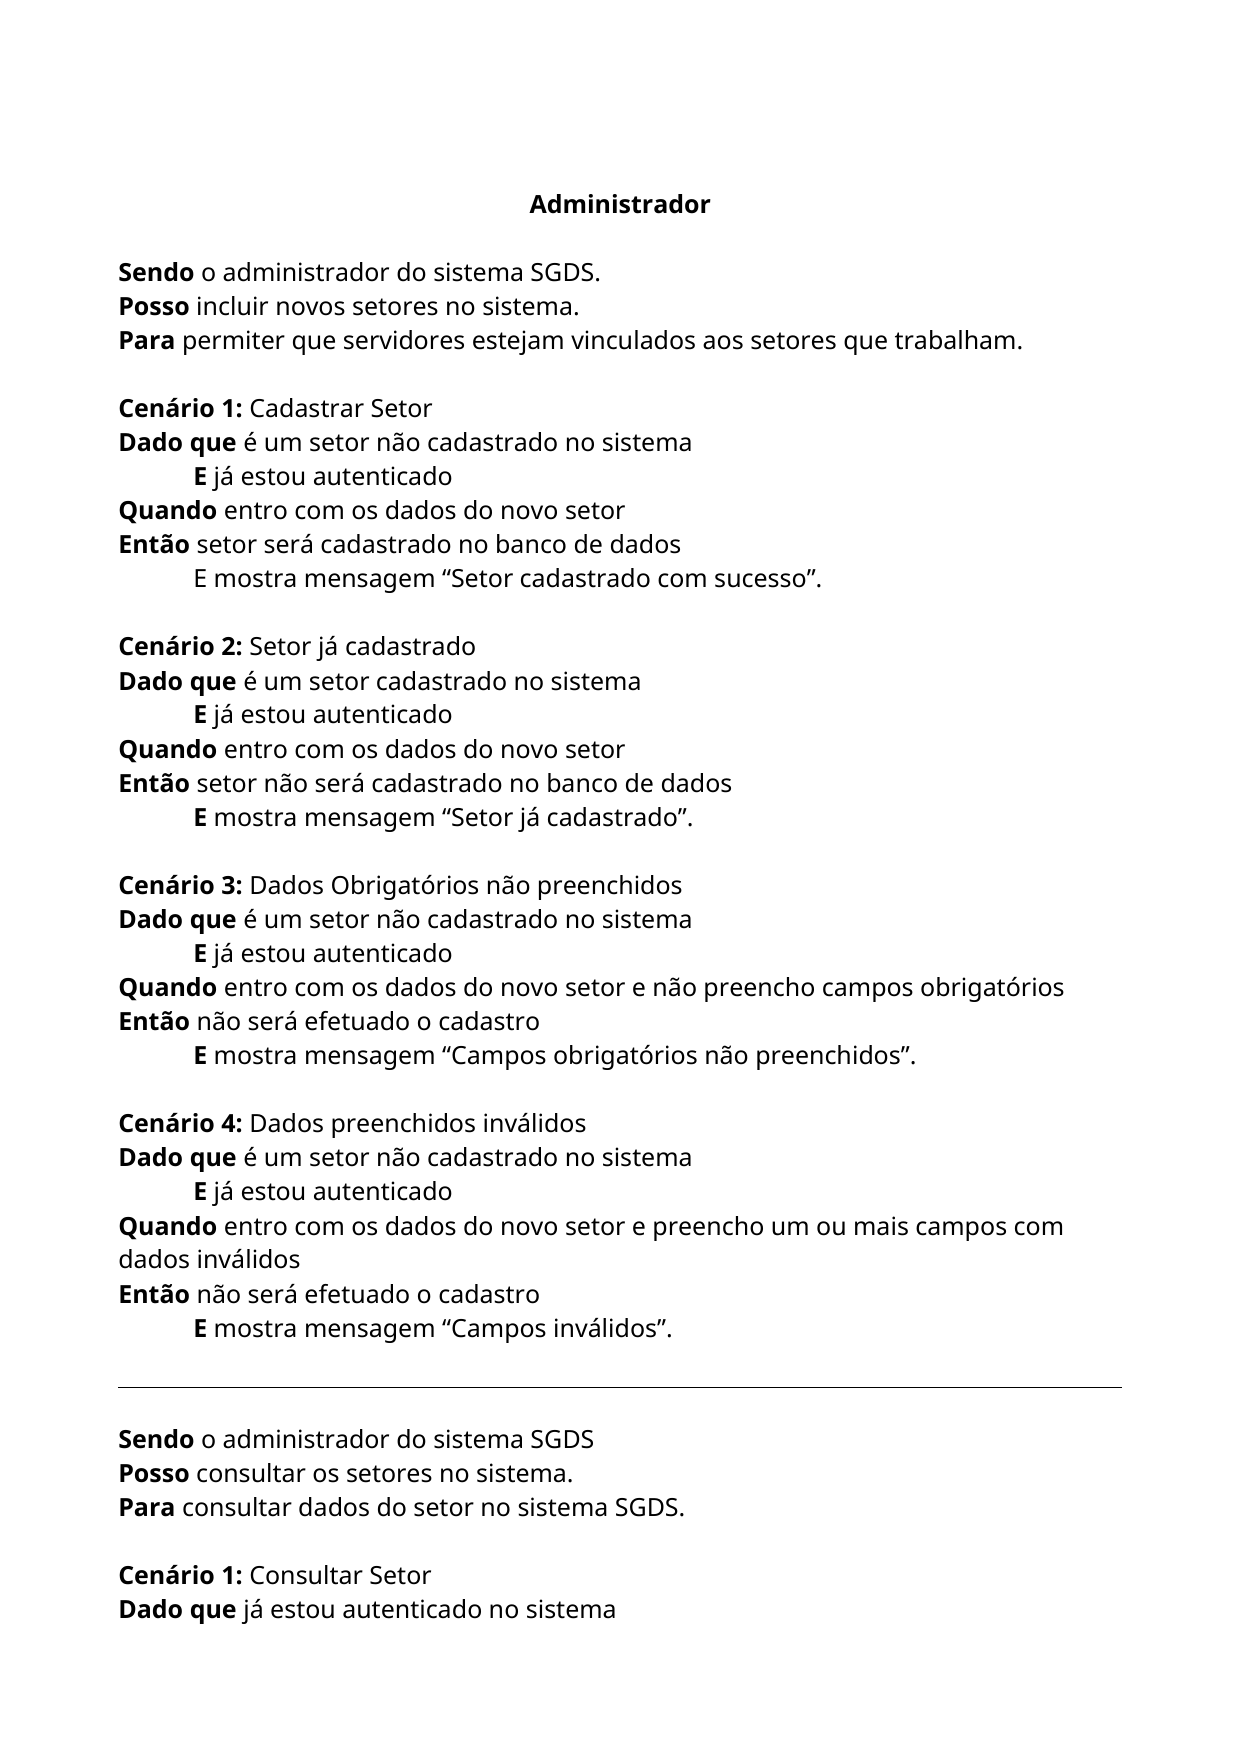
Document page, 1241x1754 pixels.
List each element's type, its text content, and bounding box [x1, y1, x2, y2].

text E já estou autenticado [118, 459, 1122, 493]
text E já estou autenticado [118, 697, 1122, 731]
text Para permiter que servidores estejam vinculados aos setores que trabalham. [118, 322, 1122, 357]
text Sendo o administrador do sistema SGDS [118, 1421, 1122, 1455]
text E mostra mensagem “Campos inválidos”. [118, 1310, 1122, 1344]
text Administrador [118, 186, 1122, 220]
text E mostra mensagem “Setor já cadastrado”. [118, 799, 1122, 833]
text Então setor será cadastrado no banco de dados [118, 527, 1122, 561]
text Quando entro com os dados do novo setor [118, 493, 1122, 527]
text Cenário 2: Setor já cadastrado [118, 629, 1122, 663]
text Então não será efetuado o cadastro [118, 1004, 1122, 1038]
text Posso consultar os setores no sistema. [118, 1455, 1122, 1489]
text Cenário 4: Dados preenchidos inválidos [118, 1106, 1122, 1140]
text Então setor não será cadastrado no banco de dados [118, 765, 1122, 799]
text Sendo o administrador do sistema SGDS. [118, 254, 1122, 288]
text E mostra mensagem “Campos obrigatórios não preenchidos”. [118, 1038, 1122, 1072]
text Para consultar dados do setor no sistema SGDS. [118, 1489, 1122, 1523]
text Dado que é um setor não cadastrado no sistema [118, 902, 1122, 936]
text Quando entro com os dados do novo setor e não preencho campos obrigatórios [118, 970, 1122, 1004]
text Dado que é um setor não cadastrado no sistema [118, 1140, 1122, 1174]
text E já estou autenticado [118, 936, 1122, 970]
text Cenário 3: Dados Obrigatórios não preenchidos [118, 867, 1122, 902]
text Cenário 1: Consultar Setor [118, 1558, 1122, 1592]
text Quando entro com os dados do novo setor e preencho um ou mais campos com dados inválidos [118, 1208, 1122, 1276]
text Dado que é um setor não cadastrado no sistema [118, 425, 1122, 459]
text E já estou autenticado [118, 1174, 1122, 1208]
text Cenário 1: Cadastrar Setor [118, 391, 1122, 425]
text Quando entro com os dados do novo setor [118, 731, 1122, 765]
text E mostra mensagem “Setor cadastrado com sucesso”. [118, 561, 1122, 595]
text Então não será efetuado o cadastro [118, 1276, 1122, 1310]
text Posso incluir novos setores no sistema. [118, 288, 1122, 322]
text Dado que já estou autenticado no sistema [118, 1592, 1122, 1626]
text Dado que é um setor cadastrado no sistema [118, 663, 1122, 697]
